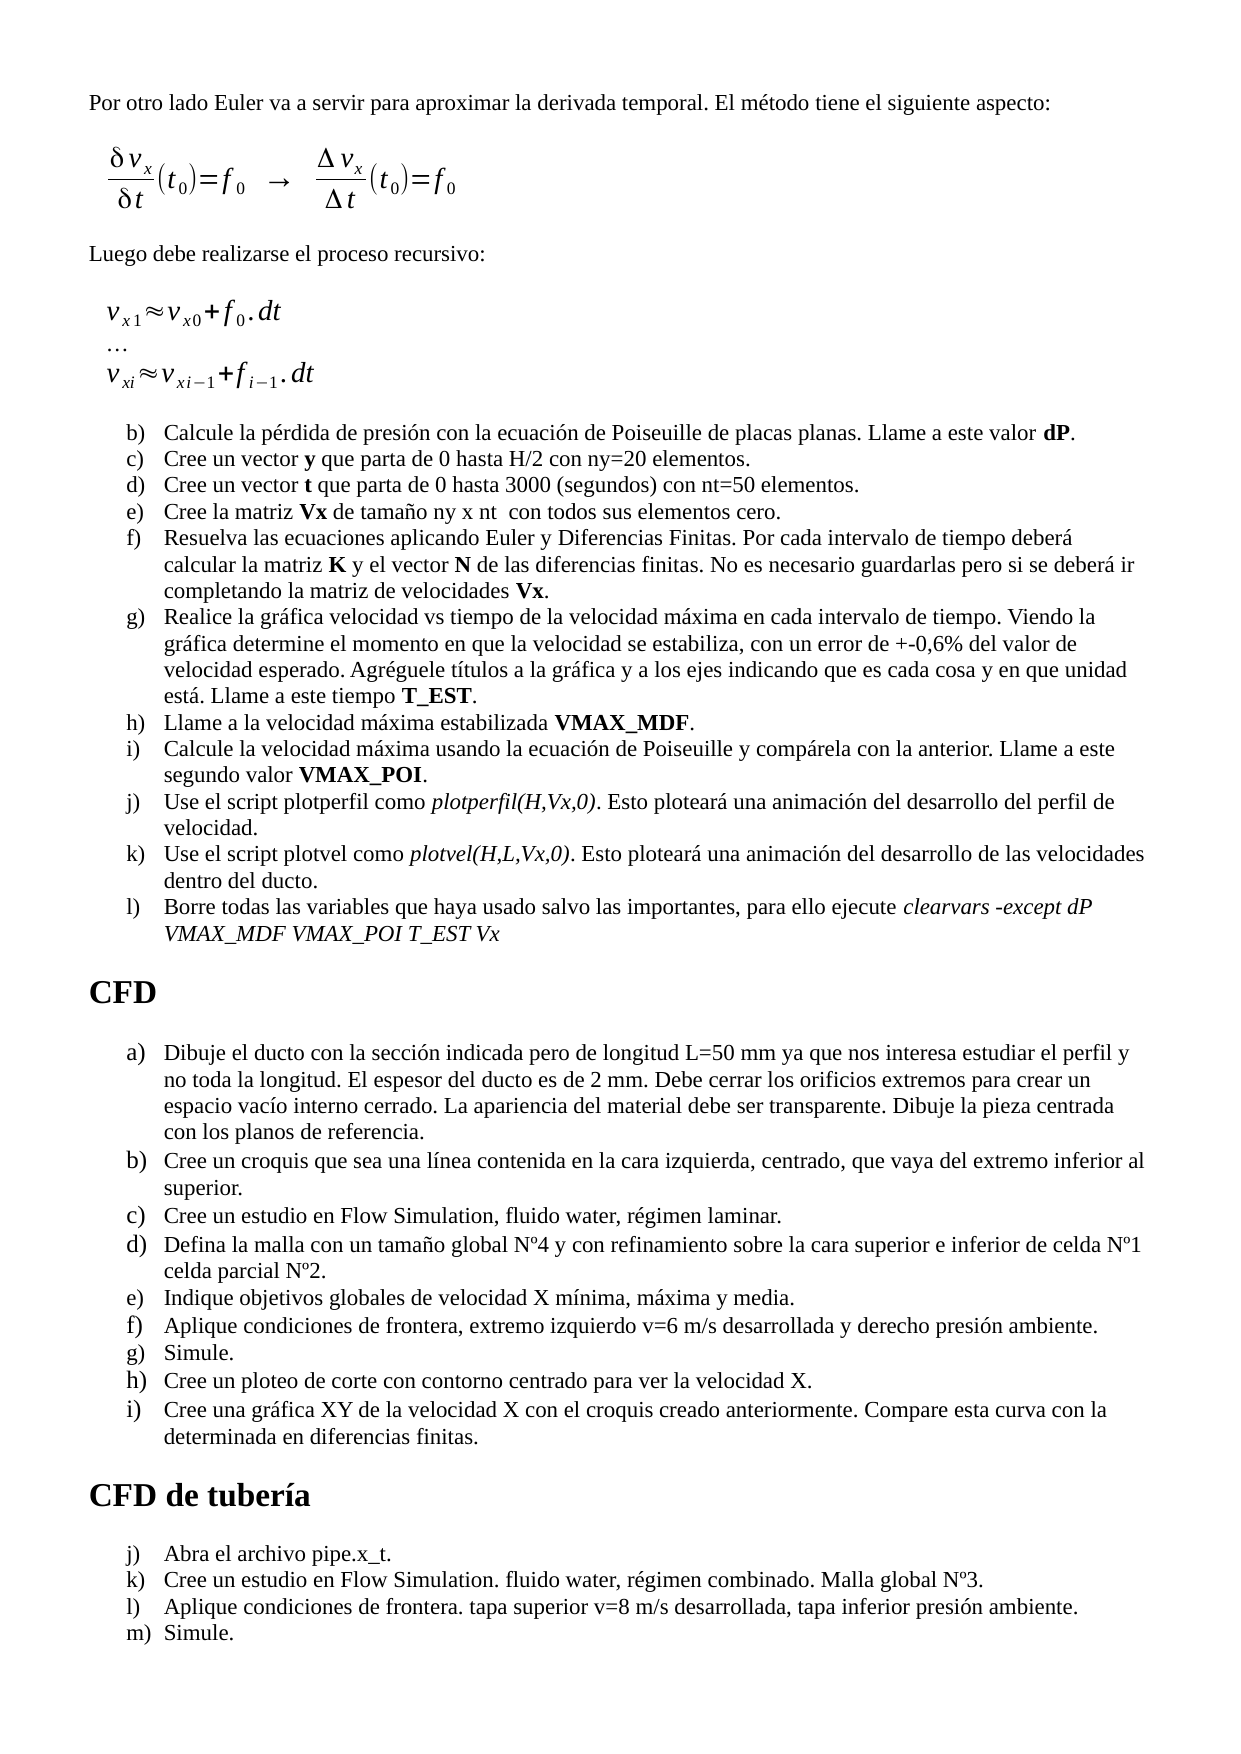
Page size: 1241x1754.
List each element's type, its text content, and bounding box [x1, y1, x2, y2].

list Cree un croquis que sea una línea contenida en la cara izquierda, centrado, que vaya del extremo inferior al superior. [126, 1145, 1152, 1200]
list Cree un vector y que parta de 0 hasta H/2 con ny=20 elementos. [126, 445, 1152, 472]
list Borre todas las variables que haya usado salvo las importantes, para ello ejecute clearvars -except dP VMAX_MDF VMAX_POI T_EST Vx [126, 893, 1152, 946]
text CFD de tubería [88, 1475, 1152, 1514]
text … [88, 330, 1152, 356]
list Cree un ploteo de corte con contorno centrado para ver la velocidad X. [126, 1365, 1152, 1394]
list Defina la malla con un tamaño global Nº4 y con refinamiento sobre la cara superior e inferior de celda Nº1 celda parcial Nº2. [126, 1229, 1152, 1284]
list Use el script plotperfil como plotperfil(H,Vx,0). Esto ploteará una animación del desarrollo del perfil de velocidad. [126, 788, 1152, 841]
list Simule. [126, 1339, 1152, 1365]
list Cree una gráfica XY de la velocidad X con el croquis creado anteriormente. Compare esta curva con la determinada en diferencias finitas. [126, 1394, 1152, 1449]
list Use el script plotvel como plotvel(H,L,Vx,0). Esto ploteará una animación del desarrollo de las velocidades dentro del ducto. [126, 841, 1152, 893]
list Cree un estudio en Flow Simulation, fluido water, régimen laminar. [126, 1200, 1152, 1229]
list Dibuje el ducto con la sección indicada pero de longitud L=50 mm ya que nos interesa estudiar el perfil y no toda la longitud. El espesor del ducto es de 2 mm. Debe cerrar los orificios extremos para crear un espacio vacío interno cerrado. La apariencia del material debe ser transparente. Dibuje la pieza centrada con los planos de referencia. [126, 1037, 1152, 1145]
list Abra el archivo pipe.x_t. [126, 1540, 1152, 1566]
list Aplique condiciones de frontera. tapa superior v=8 m/s desarrollada, tapa inferior presión ambiente. [126, 1593, 1152, 1619]
text Luego debe realizarse el proceso recursivo: [88, 241, 1152, 267]
list Indique objetivos globales de velocidad X mínima, máxima y media. [126, 1284, 1152, 1310]
list Calcule la pérdida de presión con la ecuación de Poiseuille de placas planas. Llame a este valor dP. [126, 419, 1152, 445]
list Llame a la velocidad máxima estabilizada VMAX_MDF. [126, 709, 1152, 735]
list Realice la gráfica velocidad vs tiempo de la velocidad máxima en cada intervalo de tiempo. Viendo la gráfica determine el momento en que la velocidad se estabiliza, con un error de +-0,6% del valor de velocidad esperado. Agréguele títulos a la gráfica y a los ejes indicando que es cada cosa y en que unidad está. Llame a este tiempo T_EST. [126, 603, 1152, 709]
list Simule. [126, 1619, 1152, 1646]
text CFD [88, 972, 1152, 1011]
list Calcule la velocidad máxima usando la ecuación de Poiseuille y compárela con la anterior. Llame a este segundo valor VMAX_POI. [126, 735, 1152, 788]
list Cree la matriz Vx de tamaño ny x nt con todos sus elementos cero. [126, 498, 1152, 524]
list Cree un estudio en Flow Simulation. fluido water, régimen combinado. Malla global Nº3. [126, 1566, 1152, 1593]
list Aplique condiciones de frontera, extremo izquierdo v=6 m/s desarrollada y derecho presión ambiente. [126, 1310, 1152, 1339]
text Por otro lado Euler va a servir para aproximar la derivada temporal. El método tiene el siguiente aspecto: [88, 88, 1152, 115]
text → [88, 141, 1152, 214]
list Cree un vector t que parta de 0 hasta 3000 (segundos) con nt=50 elementos. [126, 472, 1152, 498]
list Resuelva las ecuaciones aplicando Euler y Diferencias Finitas. Por cada intervalo de tiempo deberá calcular la matriz K y el vector N de las diferencias finitas. No es necesario guardarlas pero si se deberá ir completando la matriz de velocidades Vx. [126, 524, 1152, 603]
